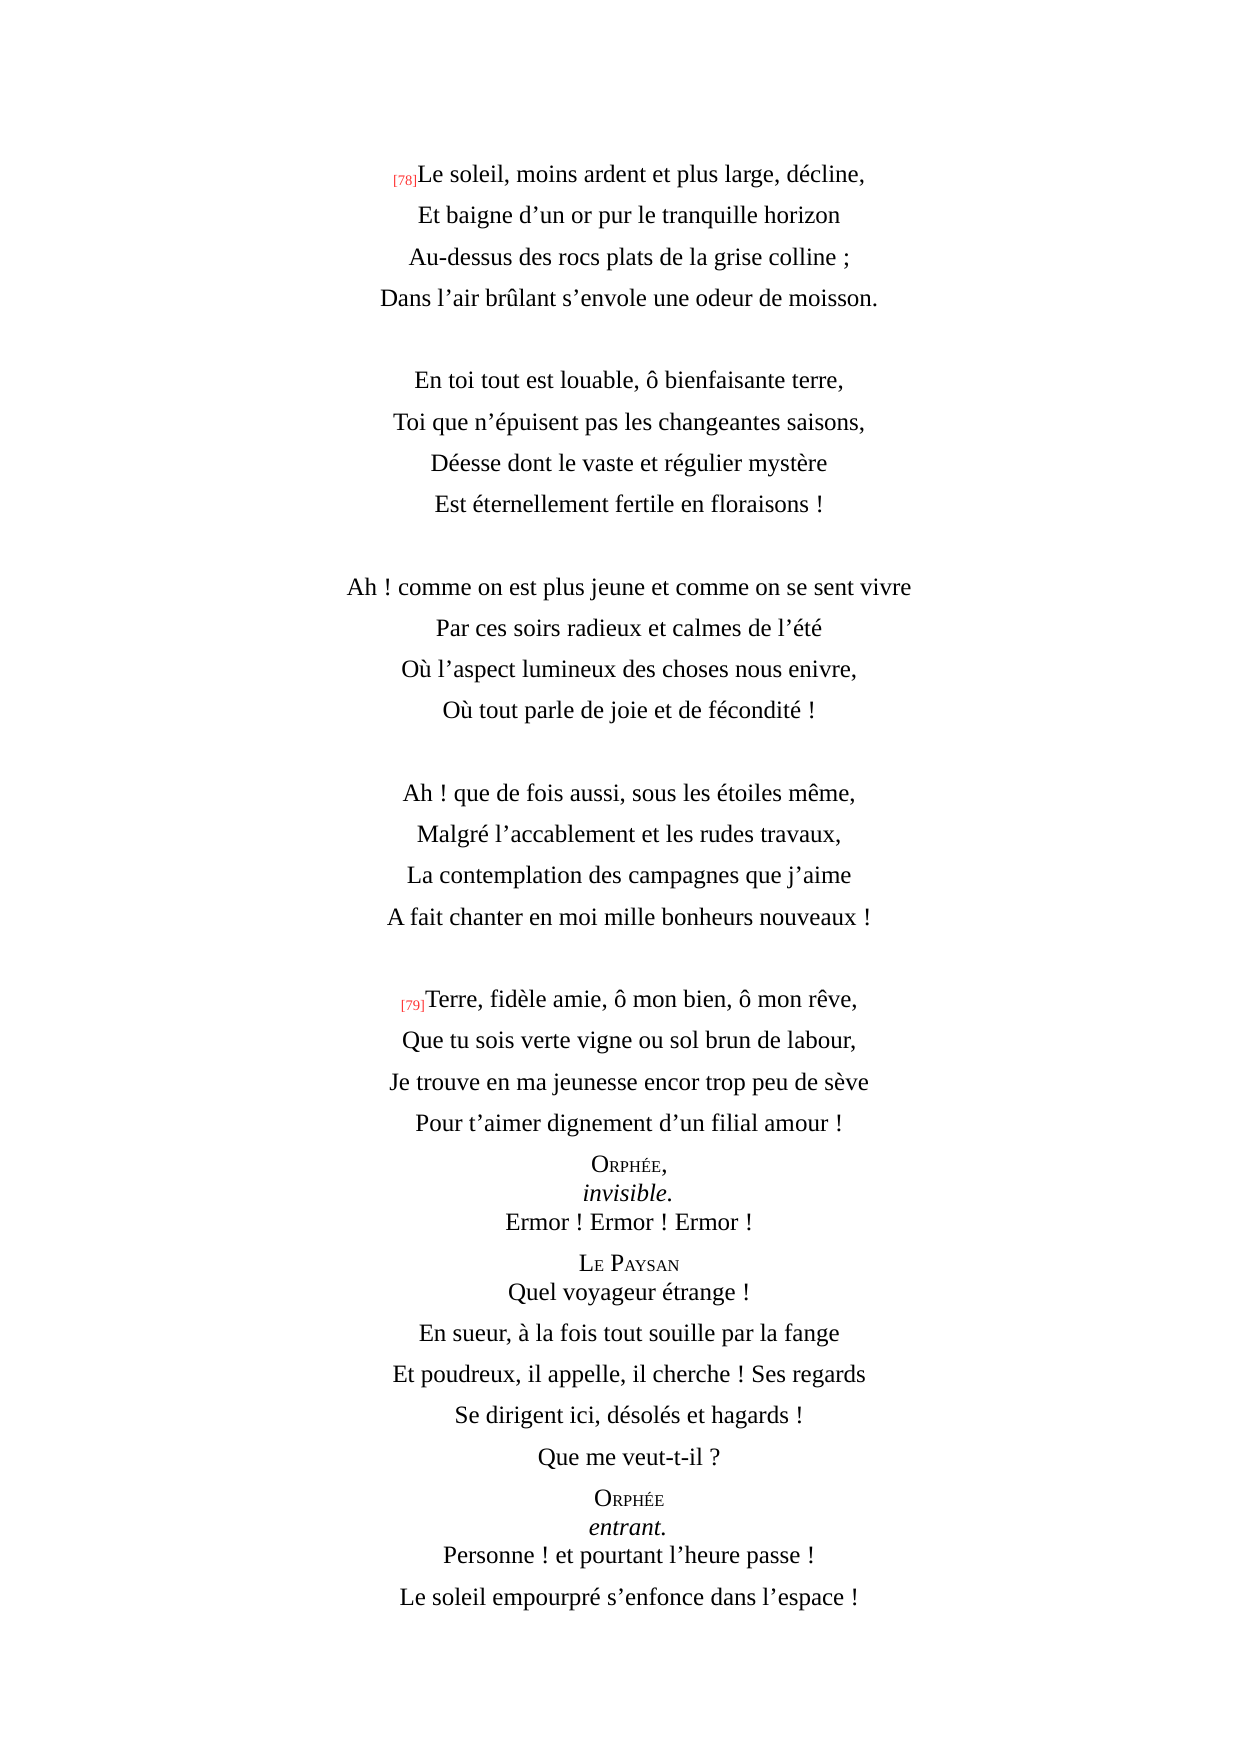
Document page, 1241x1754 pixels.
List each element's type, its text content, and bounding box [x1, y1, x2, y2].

text Au-dessus des rocs plats de la grise colline ; [118, 242, 1122, 271]
text Ah ! comme on est plus jeune et comme on se sent vivre [118, 572, 1122, 601]
text Se dirigent ici, désolés et hagards ! [118, 1401, 1122, 1429]
text Ah ! que de fois aussi, sous les étoiles même, [118, 778, 1122, 807]
text Orphée, [118, 1149, 1122, 1178]
text [79]Terre, fidèle amie, ô mon bien, ô mon rêve, [118, 984, 1122, 1013]
text Toi que n’épuisent pas les changeantes saisons, [118, 407, 1122, 436]
text Je trouve en ma jeunesse encor trop peu de sève [118, 1067, 1122, 1096]
text entrant. [118, 1512, 1122, 1541]
text Est éternellement fertile en floraisons ! [118, 489, 1122, 518]
text Pour t’aimer dignement d’un filial amour ! [118, 1108, 1122, 1137]
text Orphée [118, 1483, 1122, 1512]
text Dans l’air brûlant s’envole une odeur de moisson. [118, 283, 1122, 312]
text Personne ! et pourtant l’heure passe ! [118, 1541, 1122, 1569]
text En sueur, à la fois tout souille par la fange [118, 1318, 1122, 1347]
text invisible. [118, 1178, 1122, 1207]
text Malgré l’accablement et les rudes travaux, [118, 819, 1122, 848]
text Que tu sois verte vigne ou sol brun de labour, [118, 1026, 1122, 1054]
text En toi tout est louable, ô bienfaisante terre, [118, 366, 1122, 394]
text Et poudreux, il appelle, il cherche ! Ses regards [118, 1359, 1122, 1388]
text Le Paysan [118, 1248, 1122, 1277]
text Quel voyageur étrange ! [118, 1277, 1122, 1306]
text Ermor ! Ermor ! Ermor ! [118, 1207, 1122, 1236]
text Par ces soirs radieux et calmes de l’été [118, 613, 1122, 642]
text Où l’aspect lumineux des choses nous enivre, [118, 654, 1122, 683]
text La contemplation des campagnes que j’aime [118, 861, 1122, 889]
text Où tout parle de joie et de fécondité ! [118, 696, 1122, 724]
text [78]Le soleil, moins ardent et plus large, décline, [118, 159, 1122, 188]
text Le soleil empourpré s’enfonce dans l’espace ! [118, 1582, 1122, 1611]
text Déesse dont le vaste et régulier mystère [118, 448, 1122, 477]
text Et baigne d’un or pur le tranquille horizon [118, 201, 1122, 229]
text A fait chanter en moi mille bonheurs nouveaux ! [118, 902, 1122, 931]
text Que me veut-t-il ? [118, 1442, 1122, 1471]
